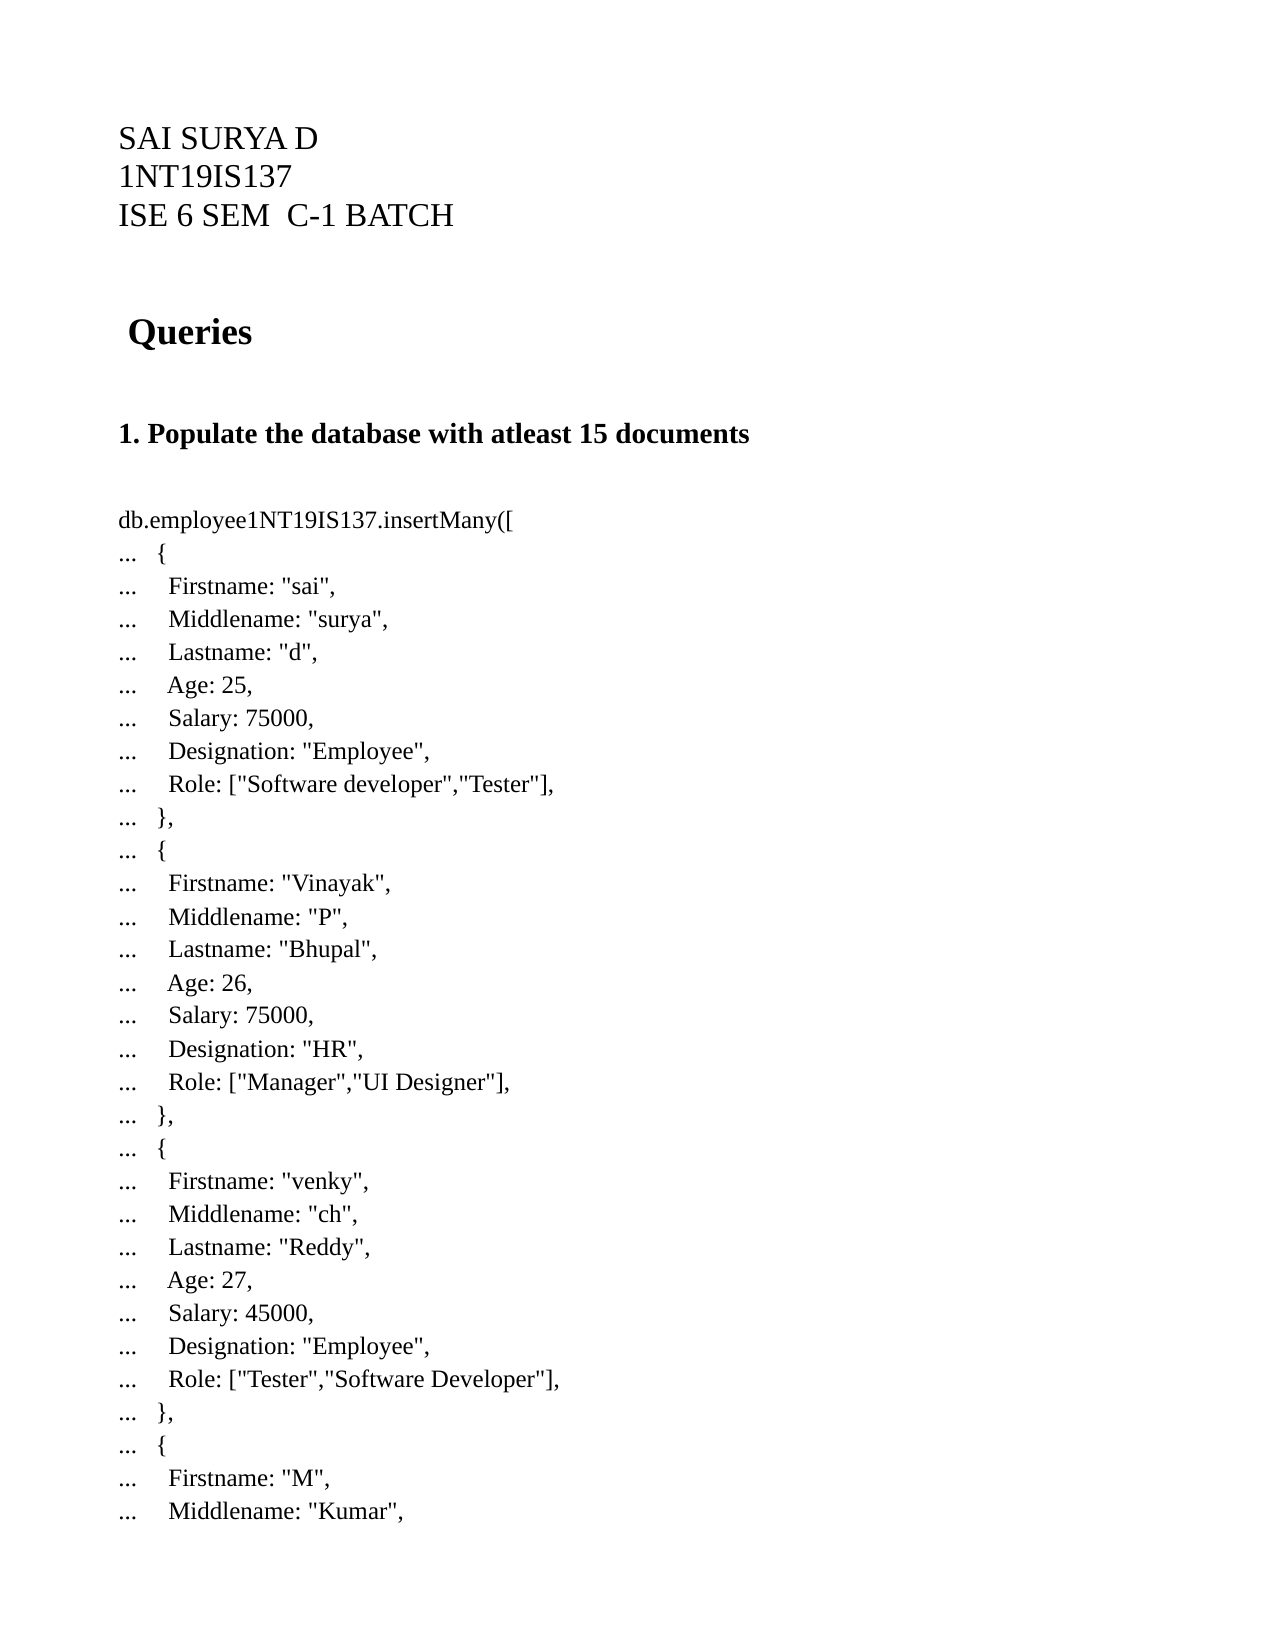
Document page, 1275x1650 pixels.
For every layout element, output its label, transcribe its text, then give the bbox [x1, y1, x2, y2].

text ... Firstname: "venky", [118, 1166, 1157, 1194]
text ... Salary: 75000, [118, 1001, 1157, 1029]
text ... Age: 27, [118, 1265, 1157, 1293]
text Queries [118, 310, 1157, 353]
text ... Designation: "HR", [118, 1034, 1157, 1062]
text SAI SURYA D [118, 118, 1157, 156]
text 1NT19IS137 [118, 156, 1157, 195]
text ... Lastname: "d", [118, 637, 1157, 666]
text ... { [118, 1133, 1157, 1161]
text ... { [118, 1430, 1157, 1459]
text ... Lastname: "Bhupal", [118, 934, 1157, 963]
text ... Firstname: "sai", [118, 571, 1157, 600]
text ... }, [118, 1100, 1157, 1128]
text db.employee1NT19IS137.insertMany([ [118, 505, 1157, 534]
text ... Age: 25, [118, 670, 1157, 699]
text ... Salary: 75000, [118, 703, 1157, 732]
text ... { [118, 836, 1157, 864]
text ... Designation: "Employee", [118, 1331, 1157, 1359]
text ... Firstname: "Vinayak", [118, 868, 1157, 897]
text ... Role: ["Tester","Software Developer"], [118, 1364, 1157, 1393]
text ... }, [118, 1397, 1157, 1426]
text ... Salary: 45000, [118, 1298, 1157, 1327]
text ... Role: ["Software developer","Tester"], [118, 769, 1157, 798]
text ... Lastname: "Reddy", [118, 1232, 1157, 1261]
text ... Role: ["Manager","UI Designer"], [118, 1067, 1157, 1095]
text ISE 6 SEM C-1 BATCH [118, 195, 1157, 233]
text ... Middlename: "surya", [118, 604, 1157, 633]
text ... Middlename: "P", [118, 902, 1157, 930]
text ... { [118, 538, 1157, 567]
text ... Middlename: "ch", [118, 1199, 1157, 1227]
text ... }, [118, 802, 1157, 831]
text ... Age: 26, [118, 968, 1157, 996]
text ... Designation: "Employee", [118, 736, 1157, 765]
text ... Middlename: "Kumar", [118, 1496, 1157, 1525]
text ... Firstname: "M", [118, 1463, 1157, 1492]
text 1. Populate the database with atleast 15 documents [118, 416, 1157, 449]
